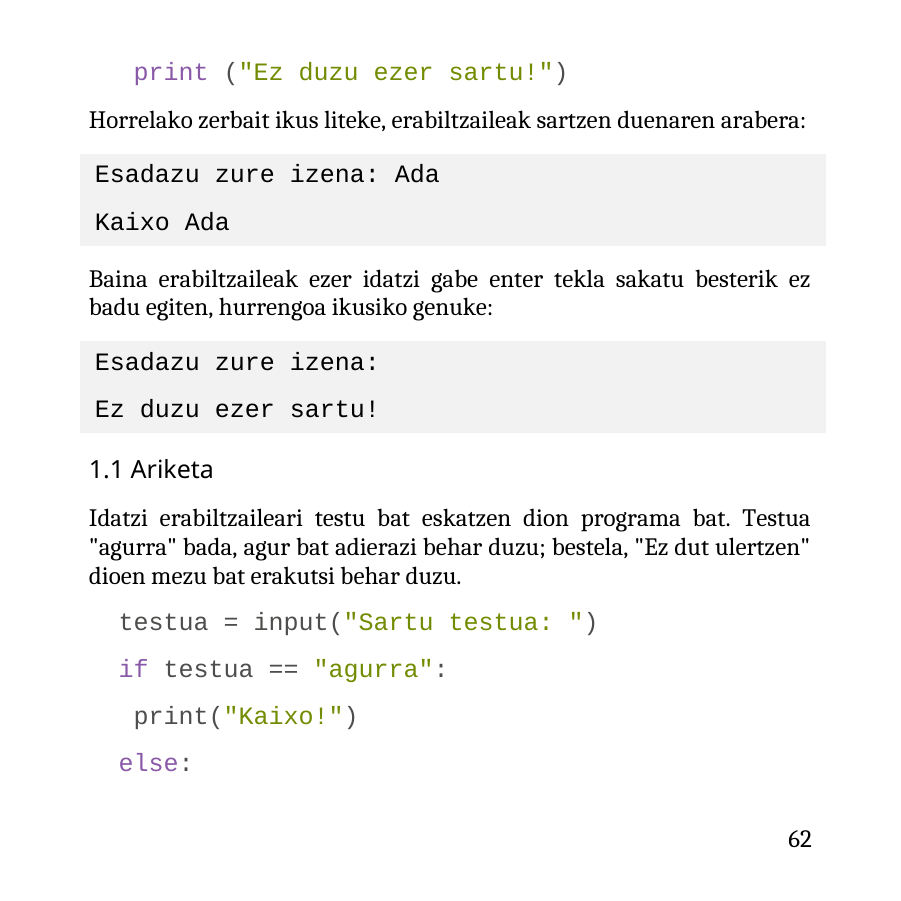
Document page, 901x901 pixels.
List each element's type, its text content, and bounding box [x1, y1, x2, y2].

text Horrelako zerbait ikus liteke, erabiltzaileak sartzen duenaren arabera: [89, 106, 811, 135]
text else: [118, 751, 811, 779]
text print("Kaixo!") [118, 703, 811, 732]
text if testua == "agurra": [118, 656, 811, 685]
text print ("Ez duzu ezer sartu!") [118, 59, 811, 87]
text Kaixo Ada [86, 201, 820, 239]
text Esadazu zure izena: [86, 347, 820, 377]
text testua = input("Sartu testua: ") [118, 609, 811, 638]
text Idatzi erabiltzaileari testu bat eskatzen dion programa bat. Testua "agurra" bada, agur bat adierazi behar duzu; bestela, "Ez dut ulertzen" dioen mezu bat erakutsi behar duzu. [89, 504, 811, 591]
text Ez duzu ezer sartu! [86, 388, 820, 427]
text 1.1 Ariketa [89, 452, 811, 486]
text Esadazu zure izena: Ada [86, 160, 820, 190]
text Baina erabiltzaileak ezer idatzi gabe enter tekla sakatu besterik ez badu egiten, hurrengoa ikusiko genuke: [89, 264, 811, 322]
